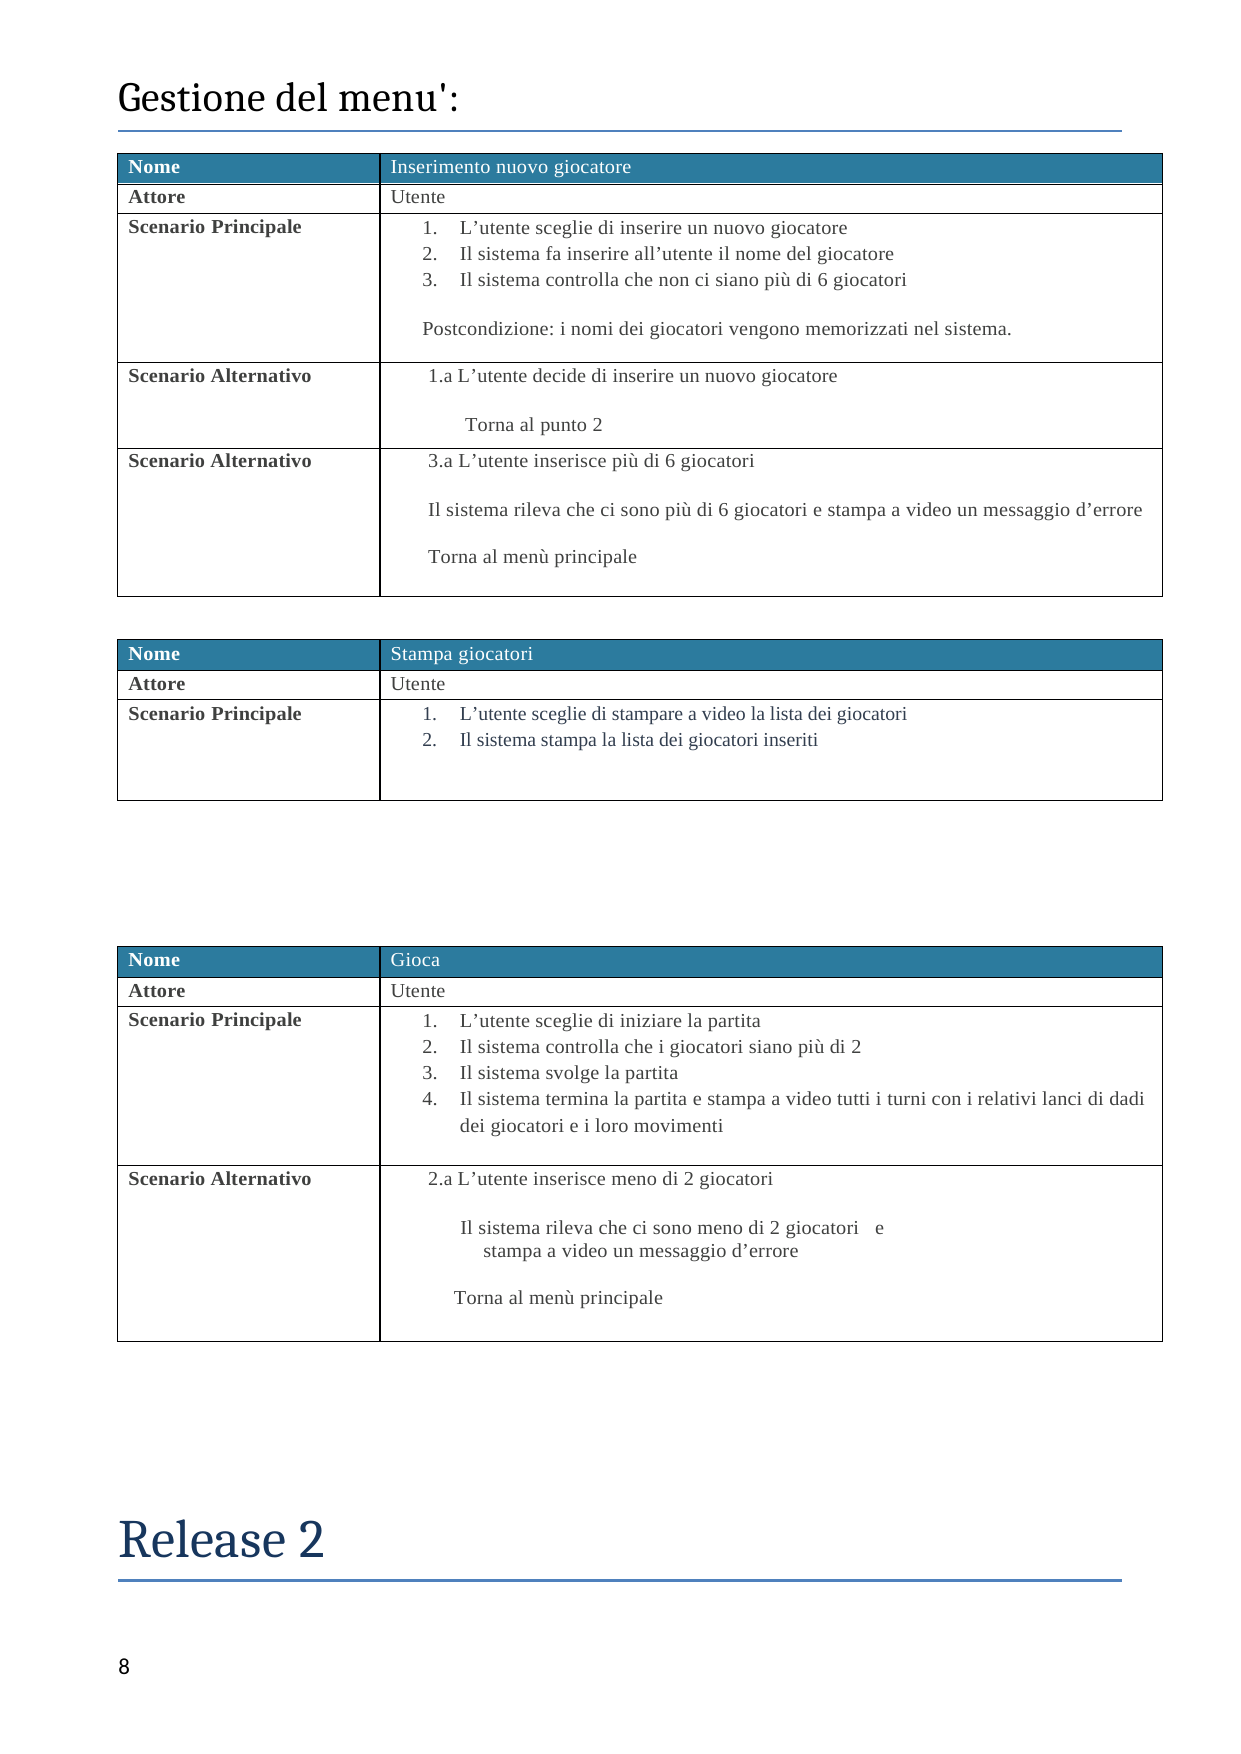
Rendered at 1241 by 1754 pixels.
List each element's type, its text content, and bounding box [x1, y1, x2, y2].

table_cell Scenario Alternativo [118, 363, 379, 447]
table_cell Scenario Principale [118, 700, 379, 800]
table_cell Attore [118, 978, 379, 1006]
title Release 2 [118, 1509, 1122, 1579]
table_cell Utente [381, 978, 1162, 1006]
table_cell L’utente sceglie di iniziare la partita Il sistema controlla che i giocatori siano più di 2 Il sistema svolge la partita Il sistema termina la partita e stampa a video tutti i turni con i relativi lanci di dadi dei giocatori e i loro movimenti [381, 1007, 1162, 1165]
table_cell Scenario Alternativo [118, 449, 379, 596]
table_cell Utente [381, 671, 1162, 699]
table_cell Utente [381, 185, 1162, 213]
table_header Nome [118, 640, 379, 670]
table_cell Attore [118, 185, 379, 213]
table_header Nome [118, 947, 379, 977]
title Gestione del menu': [118, 74, 1122, 130]
table_cell Scenario Principale [118, 214, 379, 362]
table_header Gioca [381, 947, 1162, 977]
table_cell Attore [118, 671, 379, 699]
table_cell 3.a L’utente inserisce più di 6 giocatori Il sistema rileva che ci sono più di 6 giocatori e stampa a video un messaggio d’errore Torna al menù principale [381, 449, 1162, 596]
table_cell 2.a L’utente inserisce meno di 2 giocatori Il sistema rileva che ci sono meno di 2 giocatori e stampa a video un messaggio d’errore Torna al menù principale [381, 1166, 1162, 1341]
table_header Inserimento nuovo giocatore [381, 154, 1162, 183]
table_cell L’utente sceglie di stampare a video la lista dei giocatori Il sistema stampa la lista dei giocatori inseriti [381, 700, 1162, 800]
table_cell 1.a L’utente decide di inserire un nuovo giocatore Torna al punto 2 [381, 363, 1162, 447]
table_cell L’utente sceglie di inserire un nuovo giocatore Il sistema fa inserire all’utente il nome del giocatore Il sistema controlla che non ci siano più di 6 giocatori Postcondizione: i nomi dei giocatori vengono memorizzati nel sistema. [381, 214, 1162, 362]
table_header Stampa giocatori [381, 640, 1162, 670]
table_cell Scenario Principale [118, 1007, 379, 1165]
table_cell Scenario Alternativo [118, 1166, 379, 1341]
table_header Nome [118, 154, 379, 183]
